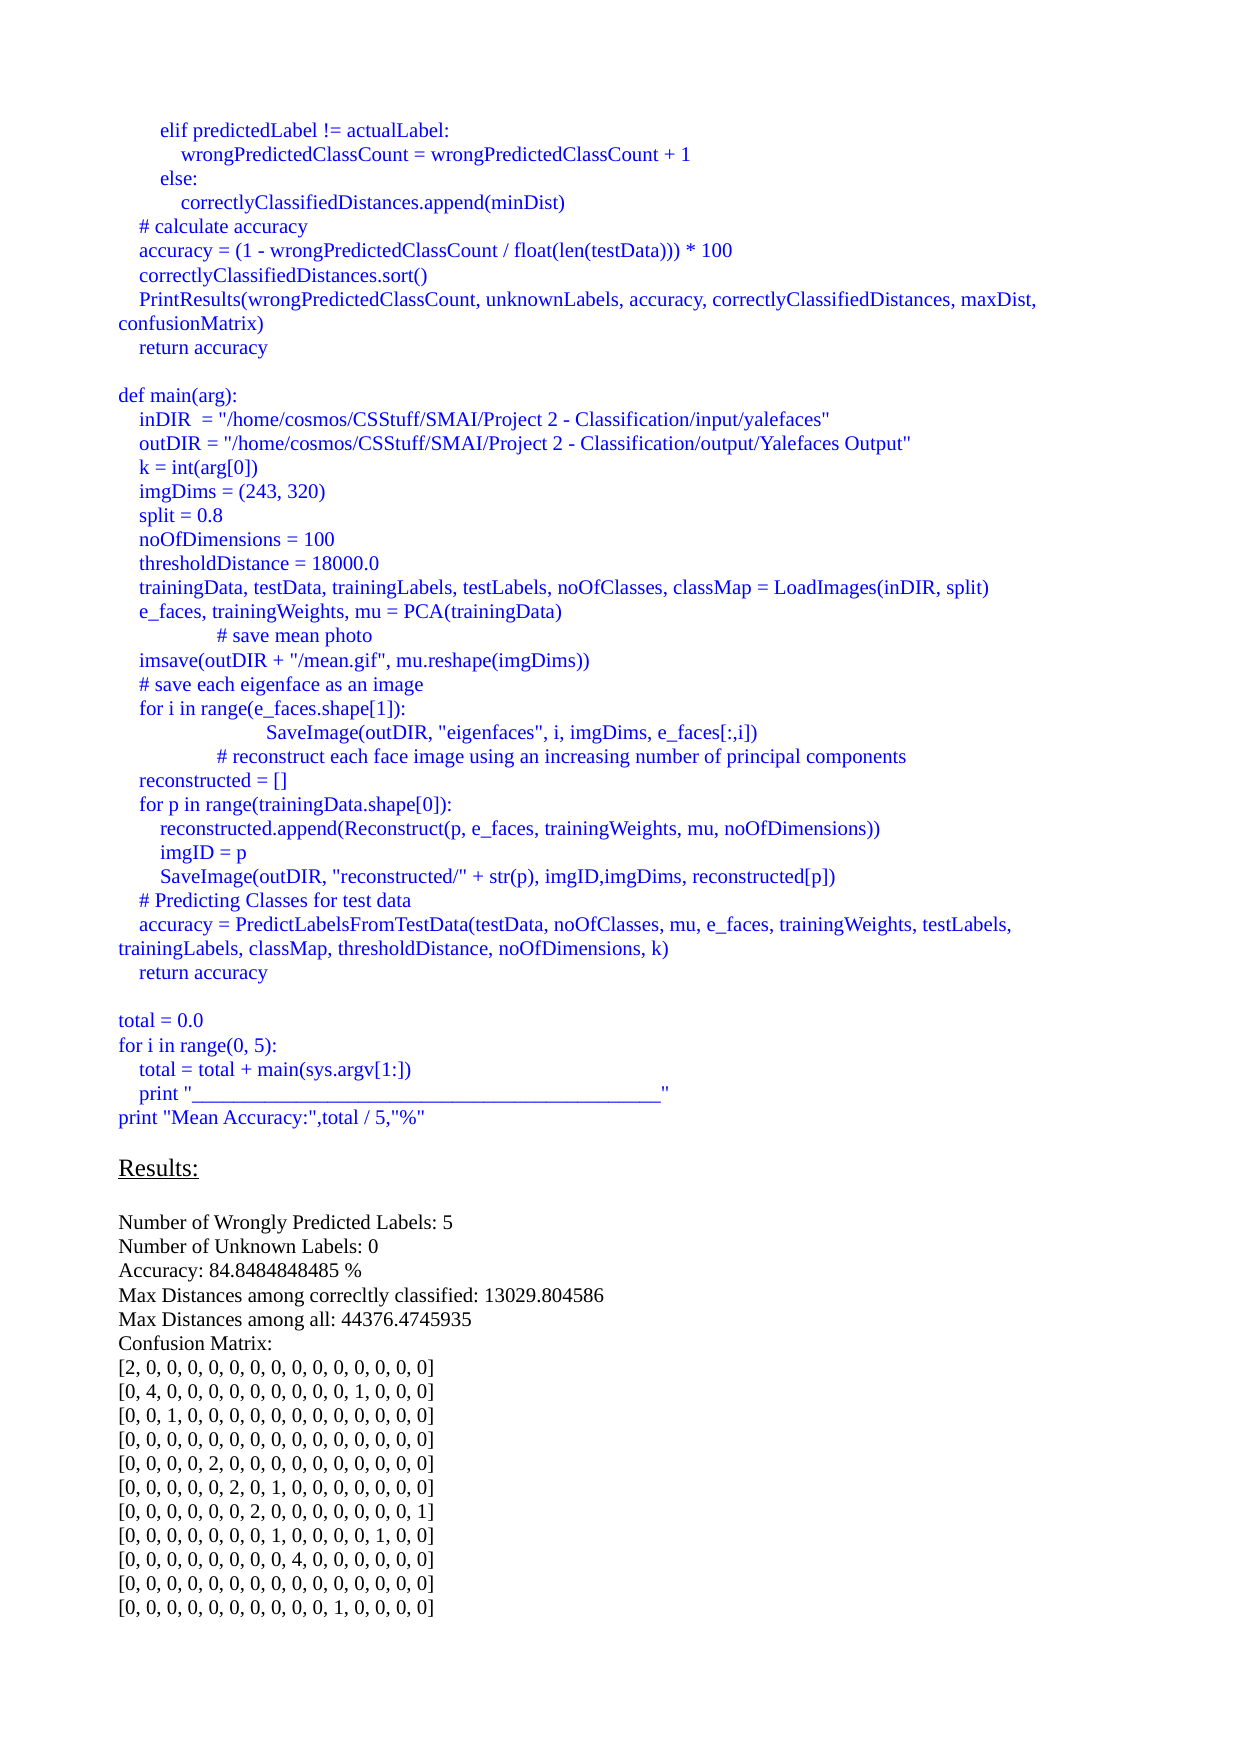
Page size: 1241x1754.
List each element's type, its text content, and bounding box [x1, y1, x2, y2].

text [0, 0, 0, 0, 0, 0, 0, 0, 0, 0, 0, 0, 0, 0, 0] [118, 1427, 1122, 1451]
text [0, 0, 0, 0, 0, 0, 0, 1, 0, 0, 0, 0, 1, 0, 0] [118, 1523, 1122, 1547]
text # save mean photo [118, 623, 1122, 647]
text def main(arg): [118, 383, 1122, 407]
text else: [118, 166, 1122, 190]
text for p in range(trainingData.shape[0]): [118, 792, 1122, 816]
text accuracy = (1 - wrongPredictedClassCount / float(len(testData))) * 100 [118, 238, 1122, 262]
text Results: [118, 1153, 1122, 1182]
text k = int(arg[0]) [118, 455, 1122, 479]
text # reconstruct each face image using an increasing number of principal components [118, 744, 1122, 768]
text return accuracy [118, 335, 1122, 359]
text Number of Wrongly Predicted Labels: 5 [118, 1210, 1122, 1234]
text reconstructed.append(Reconstruct(p, e_faces, trainingWeights, mu, noOfDimensions)) [118, 816, 1122, 840]
text print "Mean Accuracy:",total / 5,"%" [118, 1105, 1122, 1129]
text SaveImage(outDIR, "eigenfaces", i, imgDims, e_faces[:,i]) [118, 720, 1122, 744]
text thresholdDistance = 18000.0 [118, 551, 1122, 575]
text Max Distances among correcltly classified: 13029.804586 [118, 1282, 1122, 1307]
text outDIR = "/home/cosmos/CSStuff/SMAI/Project 2 - Classification/output/Yalefaces Output" [118, 431, 1122, 455]
text e_faces, trainingWeights, mu = PCA(trainingData) [118, 599, 1122, 623]
text # calculate accuracy [118, 214, 1122, 238]
text accuracy = PredictLabelsFromTestData(testData, noOfClasses, mu, e_faces, trainingWeights, testLabels, trainingLabels, classMap, thresholdDistance, noOfDimensions, k) [118, 912, 1122, 960]
text # save each eigenface as an image [118, 672, 1122, 696]
text split = 0.8 [118, 503, 1122, 527]
text Accuracy: 84.8484848485 % [118, 1258, 1122, 1282]
text correctlyClassifiedDistances.sort() [118, 262, 1122, 287]
text [0, 0, 0, 0, 0, 2, 0, 1, 0, 0, 0, 0, 0, 0, 0] [118, 1475, 1122, 1499]
text imsave(outDIR + "/mean.gif", mu.reshape(imgDims)) [118, 647, 1122, 672]
text [0, 0, 0, 0, 0, 0, 0, 0, 4, 0, 0, 0, 0, 0, 0] [118, 1547, 1122, 1571]
text [0, 4, 0, 0, 0, 0, 0, 0, 0, 0, 0, 1, 0, 0, 0] [118, 1379, 1122, 1403]
text Confusion Matrix: [118, 1331, 1122, 1355]
text [0, 0, 0, 0, 0, 0, 0, 0, 0, 0, 0, 0, 0, 0, 0] [118, 1571, 1122, 1595]
text [0, 0, 1, 0, 0, 0, 0, 0, 0, 0, 0, 0, 0, 0, 0] [118, 1403, 1122, 1427]
text imgDims = (243, 320) [118, 479, 1122, 503]
text print "_____________________________________________" [118, 1081, 1122, 1105]
text [2, 0, 0, 0, 0, 0, 0, 0, 0, 0, 0, 0, 0, 0, 0] [118, 1355, 1122, 1379]
text [0, 0, 0, 0, 2, 0, 0, 0, 0, 0, 0, 0, 0, 0, 0] [118, 1451, 1122, 1475]
text noOfDimensions = 100 [118, 527, 1122, 551]
text inDIR = "/home/cosmos/CSStuff/SMAI/Project 2 - Classification/input/yalefaces" [118, 407, 1122, 431]
text trainingData, testData, trainingLabels, testLabels, noOfClasses, classMap = LoadImages(inDIR, split) [118, 575, 1122, 599]
text for i in range(0, 5): [118, 1032, 1122, 1057]
text [0, 0, 0, 0, 0, 0, 2, 0, 0, 0, 0, 0, 0, 0, 1] [118, 1499, 1122, 1523]
text Number of Unknown Labels: 0 [118, 1234, 1122, 1258]
text return accuracy [118, 960, 1122, 984]
text SaveImage(outDIR, "reconstructed/" + str(p), imgID,imgDims, reconstructed[p]) [118, 864, 1122, 888]
text [0, 0, 0, 0, 0, 0, 0, 0, 0, 0, 1, 0, 0, 0, 0] [118, 1595, 1122, 1619]
text Max Distances among all: 44376.4745935 [118, 1307, 1122, 1331]
text imgID = p [118, 840, 1122, 864]
text elif predictedLabel != actualLabel: [118, 118, 1122, 142]
text # Predicting Classes for test data [118, 888, 1122, 912]
text total = 0.0 [118, 1008, 1122, 1032]
text reconstructed = [] [118, 768, 1122, 792]
text for i in range(e_faces.shape[1]): [118, 696, 1122, 720]
text total = total + main(sys.argv[1:]) [118, 1057, 1122, 1081]
text correctlyClassifiedDistances.append(minDist) [118, 190, 1122, 214]
text wrongPredictedClassCount = wrongPredictedClassCount + 1 [118, 142, 1122, 166]
text PrintResults(wrongPredictedClassCount, unknownLabels, accuracy, correctlyClassifiedDistances, maxDist, confusionMatrix) [118, 287, 1122, 335]
